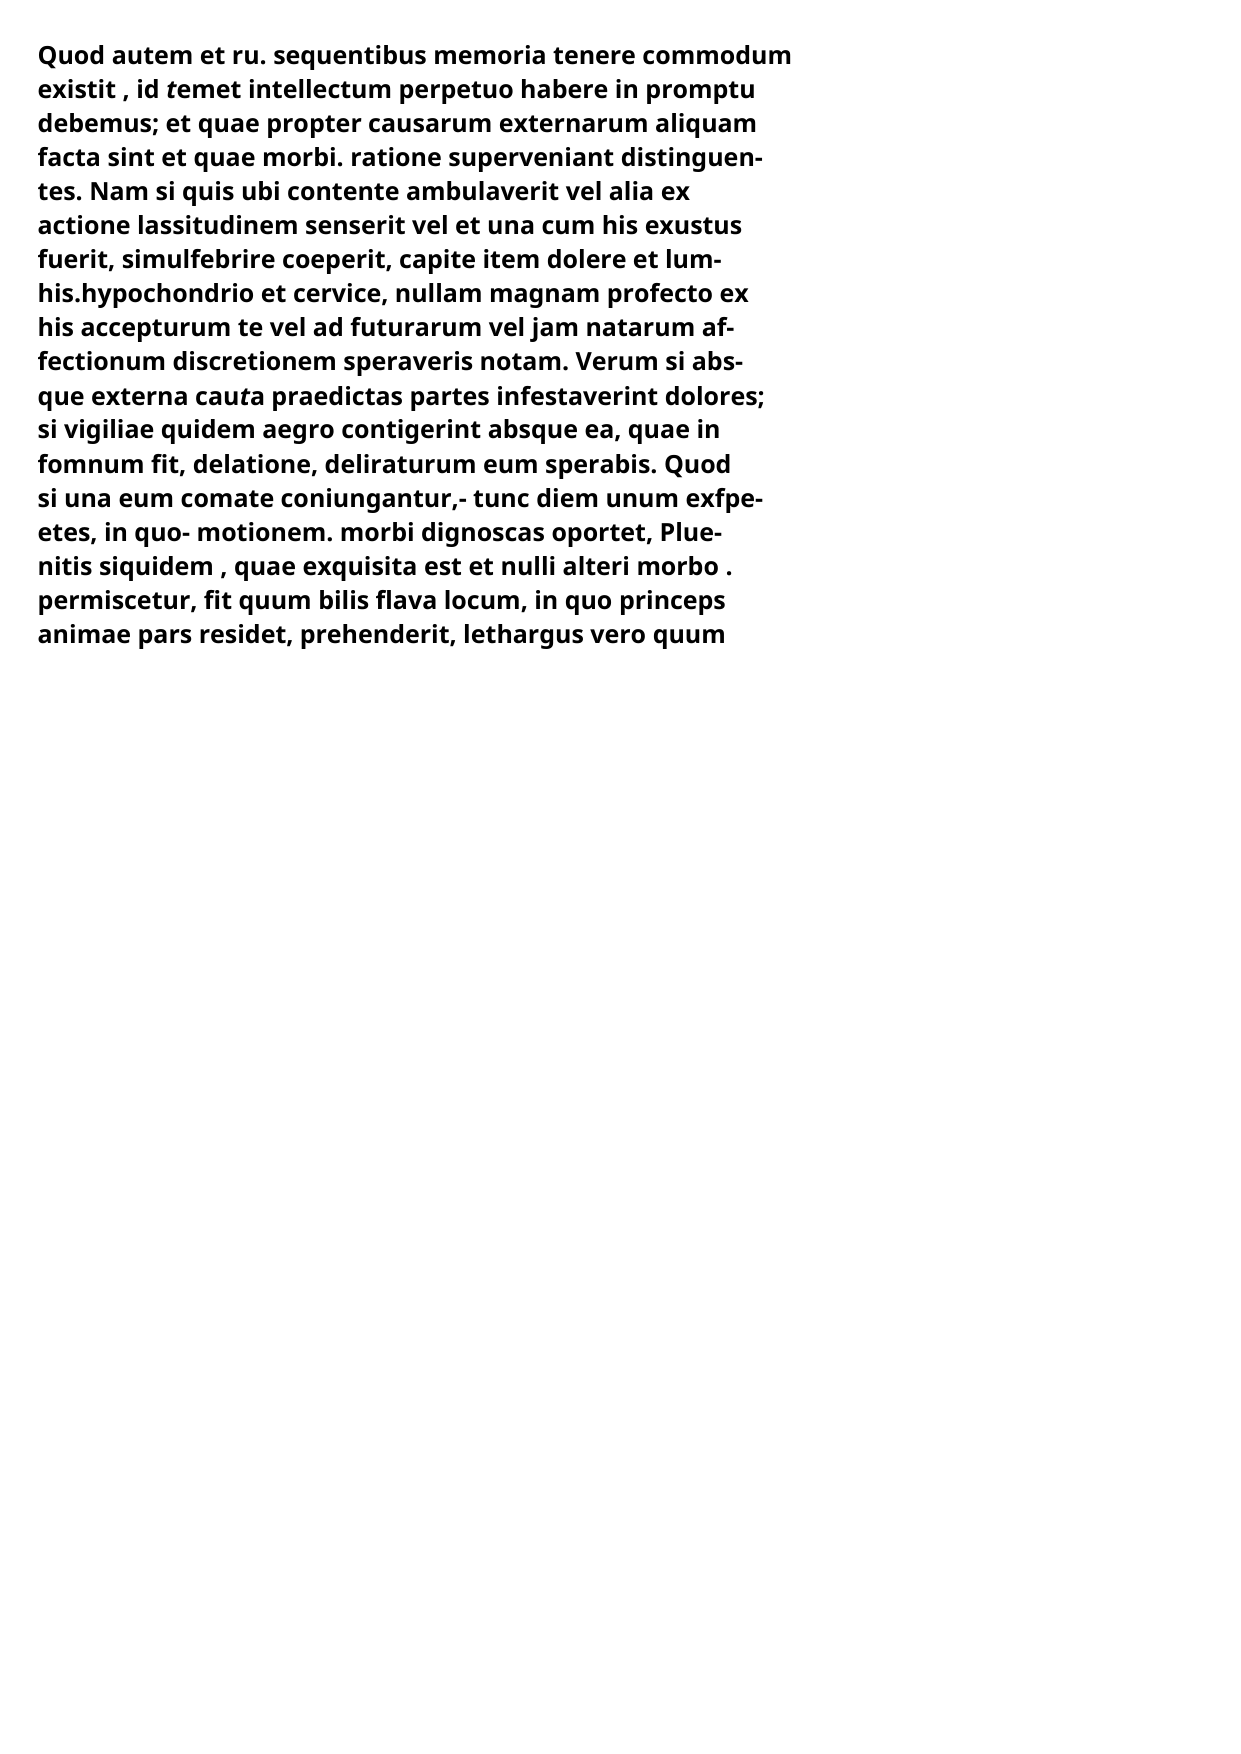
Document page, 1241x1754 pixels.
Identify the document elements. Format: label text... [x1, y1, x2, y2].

text Quod autem et ru. sequentibus memoria tenere commodum existit , id temet intellectum perpetuo habere in promptu debemus; et quae propter causarum externarum aliquam facta sint et quae morbi. ratione superveniant distinguen- tes. Nam si quis ubi contente ambulaverit vel alia ex actione lassitudinem senserit vel et una cum his exustus fuerit, simulfebrire coeperit, capite item dolere et lum- his.hypochondrio et cervice, nullam magnam profecto ex his accepturum te vel ad futurarum vel jam natarum af- fectionum discretionem speraveris notam. Verum si abs- que externa cauta praedictas partes infestaverint dolores; si vigiliae quidem aegro contigerint absque ea, quae in fomnum fit, delatione, deliraturum eum sperabis. Quod si una eum comate coniungantur,- tunc diem unum exfpe- etes, in quo- motionem. morbi dignoscas oportet, Plue- nitis siquidem , quae exquisita est et nulli alteri morbo . permiscetur, fit quum bilis flava locum, in quo princeps animae pars residet, prehenderit, lethargus vero quum [37, 37, 1203, 651]
